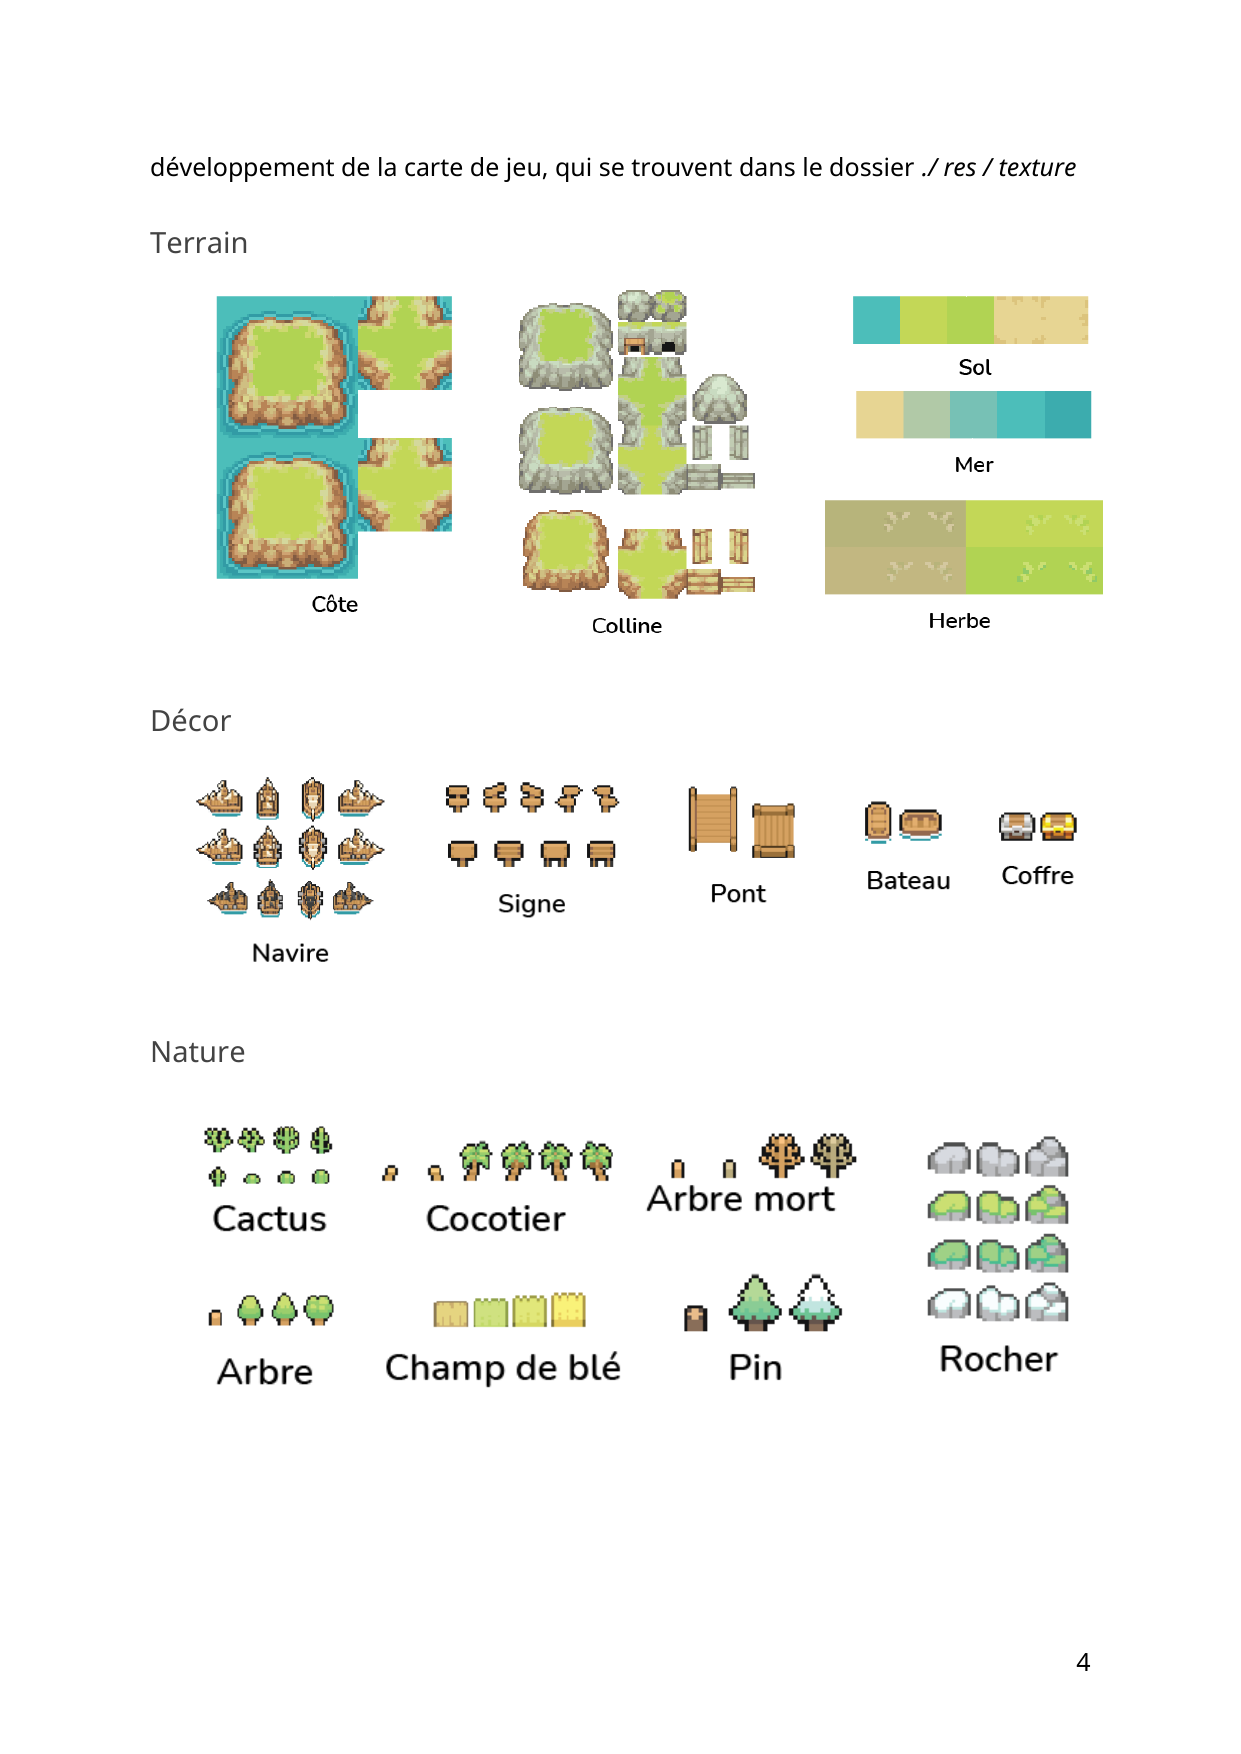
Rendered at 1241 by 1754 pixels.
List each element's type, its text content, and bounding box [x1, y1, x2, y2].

subtitle Terrain [150, 222, 1090, 262]
picture [179, 1078, 1120, 1456]
subtitle Nature [150, 1031, 1090, 1071]
picture [179, 270, 1120, 663]
picture [179, 748, 1120, 993]
subtitle Décor [150, 701, 1090, 740]
text développement de la carte de jeu, qui se trouvent dans le dossier ./ res / texture [150, 150, 1090, 184]
